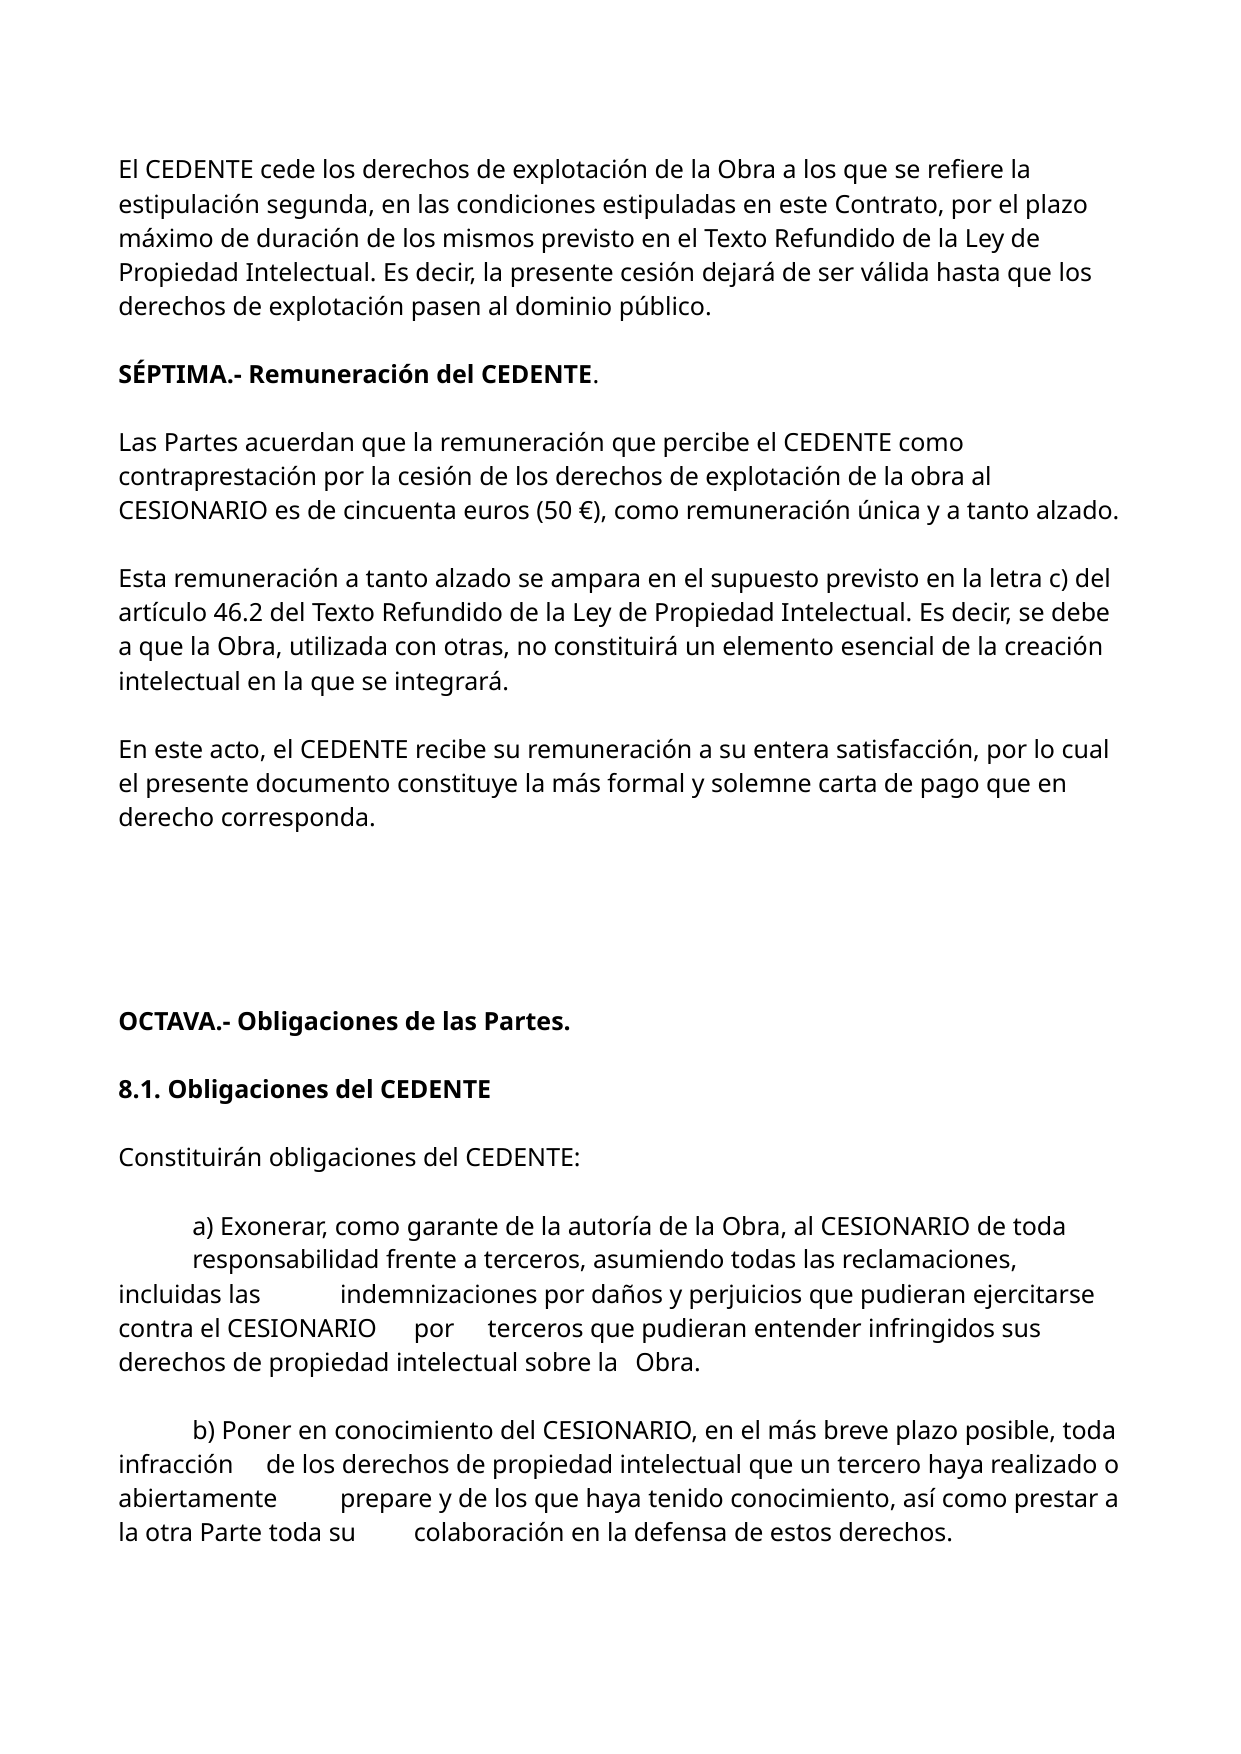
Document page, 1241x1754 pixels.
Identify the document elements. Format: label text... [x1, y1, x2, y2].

text 8.1. Obligaciones del CEDENTE [118, 1072, 1122, 1106]
text Las Partes acuerdan que la remuneración que percibe el CEDENTE como contraprestación por la cesión de los derechos de explotación de la obra al CESIONARIO es de cincuenta euros (50 €), como remuneración única y a tanto alzado. [118, 425, 1122, 527]
text En este acto, el CEDENTE recibe su remuneración a su entera satisfacción, por lo cual el presente documento constituye la más formal y solemne carta de pago que en derecho corresponda. [118, 731, 1122, 833]
text El CEDENTE cede los derechos de explotación de la Obra a los que se refiere la estipulación segunda, en las condiciones estipuladas en este Contrato, por el plazo máximo de duración de los mismos previsto en el Texto Refundido de la Ley de Propiedad Intelectual. Es decir, la presente cesión dejará de ser válida hasta que los derechos de explotación pasen al dominio público. [118, 152, 1122, 322]
text SÉPTIMA.- Remuneración del CEDENTE. [118, 357, 1122, 391]
text Constituirán obligaciones del CEDENTE: [118, 1140, 1122, 1174]
text Esta remuneración a tanto alzado se ampara en el supuesto previsto en la letra c) del artículo 46.2 del Texto Refundido de la Ley de Propiedad Intelectual. Es decir, se debe a que la Obra, utilizada con otras, no constituirá un elemento esencial de la creación intelectual en la que se integrará. [118, 561, 1122, 697]
text a) Exonerar, como garante de la autoría de la Obra, al CESIONARIO de toda responsabilidad frente a terceros, asumiendo todas las reclamaciones, incluidas las indemnizaciones por daños y perjuicios que pudieran ejercitarse contra el CESIONARIO por terceros que pudieran entender infringidos sus derechos de propiedad intelectual sobre la Obra. [118, 1208, 1122, 1378]
text b) Poner en conocimiento del CESIONARIO, en el más breve plazo posible, toda infracción de los derechos de propiedad intelectual que un tercero haya realizado o abiertamente prepare y de los que haya tenido conocimiento, así como prestar a la otra Parte toda su colaboración en la defensa de estos derechos. [118, 1412, 1122, 1549]
text OCTAVA.- Obligaciones de las Partes. [118, 1004, 1122, 1038]
